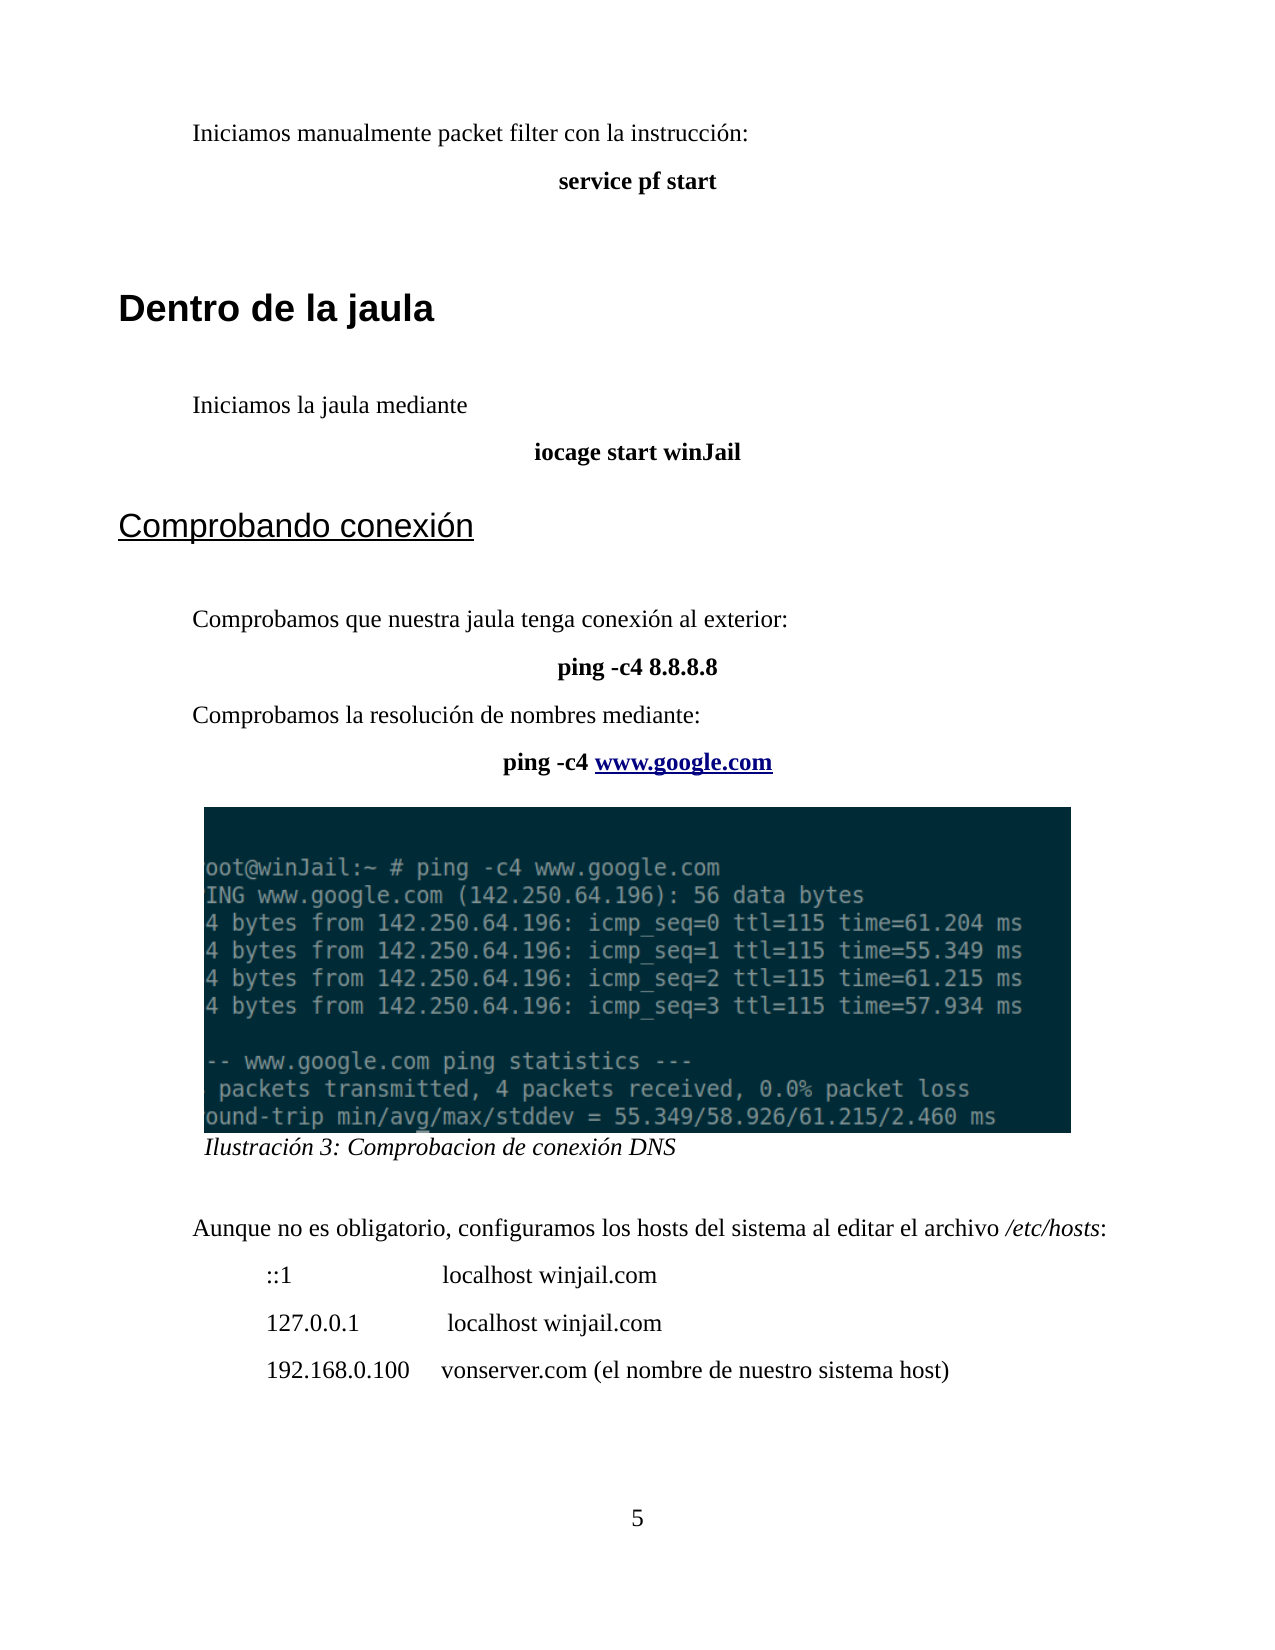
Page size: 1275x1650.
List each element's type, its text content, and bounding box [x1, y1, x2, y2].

picture [444, 914, 454, 930]
picture [204, 970, 218, 986]
picture [906, 997, 916, 1013]
picture [1013, 946, 1021, 958]
picture [405, 890, 414, 903]
picture [589, 863, 599, 880]
picture [328, 973, 337, 986]
picture [630, 1056, 639, 1069]
picture [591, 918, 600, 930]
picture [617, 887, 626, 903]
picture [391, 1084, 402, 1096]
picture [960, 970, 969, 986]
picture [615, 973, 627, 986]
picture [855, 1108, 864, 1124]
picture [457, 970, 468, 986]
text ping -c4 www.google.com [118, 747, 1157, 776]
picture [630, 1001, 640, 1018]
picture [484, 914, 508, 930]
picture [708, 887, 719, 903]
picture [946, 1084, 955, 1096]
picture [234, 969, 244, 986]
picture [802, 997, 811, 1013]
picture [366, 1084, 375, 1096]
picture [339, 890, 362, 907]
picture [576, 887, 600, 903]
picture [245, 860, 272, 877]
picture [615, 1001, 627, 1013]
picture [431, 942, 441, 958]
picture [748, 890, 757, 903]
picture [273, 1084, 284, 1096]
picture [550, 1084, 560, 1096]
picture [576, 1084, 587, 1096]
picture [840, 1084, 850, 1096]
picture [273, 946, 284, 958]
picture [457, 863, 467, 880]
picture [353, 1052, 362, 1069]
picture [405, 1112, 415, 1124]
picture [484, 1056, 494, 1074]
picture [629, 1108, 639, 1124]
picture [802, 970, 811, 986]
picture [682, 918, 692, 935]
picture [708, 997, 718, 1013]
picture [418, 1081, 428, 1096]
picture [789, 942, 798, 958]
picture [537, 1084, 546, 1096]
picture [563, 1112, 574, 1124]
picture [405, 970, 414, 986]
picture [591, 1001, 600, 1013]
picture [762, 969, 770, 986]
picture [418, 890, 442, 903]
picture [748, 998, 757, 1013]
picture [485, 1108, 494, 1126]
picture [577, 1056, 586, 1069]
picture [537, 914, 547, 930]
picture [550, 1112, 561, 1124]
picture [472, 887, 481, 903]
picture [445, 863, 454, 875]
picture [932, 1084, 943, 1096]
picture [893, 1108, 903, 1124]
picture [946, 1108, 956, 1124]
picture [288, 1112, 297, 1124]
picture [379, 1084, 388, 1096]
picture [339, 946, 363, 958]
picture [893, 1081, 902, 1096]
text Iniciamos la jaula mediante [118, 390, 1157, 418]
picture [659, 886, 663, 905]
picture [656, 1084, 665, 1096]
text ::1 localhost winjail.com [118, 1260, 1157, 1289]
picture [840, 997, 850, 1013]
picture [616, 1056, 626, 1069]
picture [286, 1080, 296, 1096]
picture [550, 914, 561, 930]
picture [603, 973, 612, 986]
picture [273, 1108, 282, 1124]
picture [761, 887, 770, 903]
picture [959, 914, 983, 930]
subtitle Comprobando conexión [118, 506, 1157, 544]
picture [932, 1108, 943, 1124]
picture [312, 890, 322, 907]
picture [800, 1108, 811, 1124]
picture [854, 946, 877, 958]
picture [339, 858, 348, 875]
picture [326, 890, 336, 903]
text iocage start winJail [118, 437, 1157, 466]
picture [221, 1084, 231, 1101]
picture [946, 914, 955, 930]
picture [695, 887, 705, 903]
picture [471, 1056, 480, 1069]
picture [484, 997, 508, 1013]
picture [854, 918, 877, 930]
picture [445, 1056, 455, 1073]
picture [537, 887, 546, 903]
picture [525, 914, 534, 930]
text ping -c4 8.8.8.8 [118, 652, 1157, 681]
picture [537, 1056, 546, 1069]
picture [405, 1056, 429, 1069]
picture [748, 970, 757, 986]
picture [444, 970, 454, 986]
picture [564, 1079, 574, 1096]
picture [419, 863, 429, 880]
picture [432, 863, 442, 875]
picture [537, 997, 547, 1013]
picture [814, 970, 823, 986]
picture [287, 1001, 296, 1013]
picture [616, 1108, 626, 1124]
picture [353, 1112, 362, 1124]
picture [391, 859, 403, 875]
picture [682, 1108, 693, 1124]
picture [761, 1108, 771, 1124]
picture [405, 914, 414, 930]
picture [629, 887, 653, 903]
picture [827, 887, 836, 903]
picture [380, 942, 389, 958]
picture [220, 887, 244, 903]
picture [498, 863, 507, 875]
picture [511, 1056, 520, 1069]
picture [460, 886, 465, 906]
picture [287, 946, 296, 958]
picture [328, 1001, 336, 1013]
picture [656, 1001, 665, 1013]
picture [840, 890, 851, 903]
picture [299, 859, 308, 875]
picture [854, 1001, 877, 1013]
picture [444, 997, 454, 1013]
picture [604, 1052, 613, 1069]
picture [802, 914, 811, 930]
picture [840, 1108, 850, 1124]
picture [497, 1080, 508, 1096]
picture [378, 890, 389, 903]
picture [814, 997, 823, 1013]
picture [591, 946, 600, 958]
picture [484, 942, 508, 958]
picture [204, 997, 218, 1013]
picture [972, 970, 982, 986]
picture [564, 1052, 573, 1069]
picture [326, 1056, 349, 1074]
picture [828, 1084, 838, 1101]
picture [630, 946, 640, 963]
picture [920, 997, 929, 1013]
picture [906, 942, 916, 958]
picture [997, 918, 1009, 930]
picture [789, 970, 798, 986]
picture [234, 859, 243, 875]
picture [339, 1001, 363, 1013]
picture [801, 886, 811, 903]
picture [867, 1108, 876, 1124]
picture [260, 1079, 270, 1096]
picture [299, 1056, 309, 1074]
picture [709, 942, 719, 958]
picture [233, 1084, 243, 1096]
picture [604, 1084, 612, 1096]
picture [483, 887, 495, 903]
picture [341, 1084, 350, 1096]
picture [525, 970, 534, 986]
picture [867, 1079, 877, 1096]
picture [972, 942, 983, 958]
picture [603, 863, 613, 875]
picture [695, 914, 719, 930]
picture [682, 973, 692, 990]
picture [669, 918, 679, 930]
picture [721, 1108, 732, 1124]
picture [498, 887, 507, 903]
picture [603, 946, 612, 958]
picture [300, 1112, 310, 1124]
picture [591, 969, 600, 986]
picture [668, 973, 679, 986]
picture [313, 1112, 323, 1129]
picture [787, 1080, 811, 1096]
picture [259, 890, 298, 903]
picture [669, 1084, 679, 1096]
picture [260, 942, 269, 958]
picture [734, 886, 744, 903]
text service pf start [118, 166, 1157, 194]
picture [234, 941, 244, 958]
picture [748, 915, 757, 930]
picture [459, 1056, 468, 1069]
picture [946, 970, 955, 986]
picture [287, 863, 296, 875]
picture [880, 1108, 889, 1126]
picture [840, 942, 850, 958]
picture [537, 970, 547, 986]
picture [696, 1108, 705, 1126]
picture [457, 997, 468, 1013]
picture [656, 918, 665, 930]
picture [761, 1080, 772, 1096]
picture [550, 997, 561, 1013]
picture [893, 970, 917, 986]
picture [615, 918, 627, 930]
picture [247, 973, 257, 990]
picture [919, 942, 929, 958]
picture [708, 1079, 731, 1096]
picture [762, 996, 770, 1013]
picture [273, 1001, 284, 1013]
picture [880, 918, 890, 930]
picture [986, 1112, 995, 1124]
picture [260, 970, 269, 986]
picture [708, 1108, 718, 1124]
picture [789, 914, 798, 930]
picture [234, 913, 244, 930]
picture [735, 970, 744, 986]
picture [683, 1079, 692, 1096]
picture [312, 863, 322, 875]
picture [314, 913, 322, 930]
picture [287, 918, 296, 930]
picture [391, 970, 402, 986]
text Aunque no es obligatorio, configuramos los hosts del sistema al editar el archivo /etc/hosts: [118, 1213, 1157, 1242]
picture [616, 863, 639, 880]
picture [247, 1001, 257, 1018]
picture [273, 918, 284, 930]
picture [366, 1112, 375, 1124]
picture [260, 998, 269, 1013]
picture [314, 996, 322, 1013]
picture [893, 914, 917, 930]
picture [642, 1084, 653, 1096]
picture [997, 973, 1009, 986]
picture [525, 997, 534, 1013]
picture [735, 914, 744, 930]
picture [366, 886, 375, 903]
picture [959, 997, 983, 1013]
picture [247, 946, 257, 963]
picture [535, 863, 575, 875]
picture [946, 942, 970, 958]
picture [669, 1001, 679, 1013]
picture [550, 887, 561, 903]
picture [840, 914, 850, 930]
picture [748, 1108, 759, 1124]
picture [946, 997, 956, 1013]
picture [997, 946, 1009, 958]
picture [762, 913, 770, 930]
picture [735, 997, 744, 1013]
picture [247, 918, 257, 935]
picture [457, 914, 468, 930]
picture [854, 890, 863, 903]
picture [603, 918, 612, 930]
picture [550, 1053, 559, 1069]
picture [245, 1056, 285, 1069]
picture [524, 1053, 533, 1069]
picture [735, 942, 744, 958]
picture [921, 914, 930, 930]
text Comprobamos que nuestra jaula tenga conexión al exterior: [118, 604, 1157, 633]
picture [590, 1053, 599, 1069]
picture [523, 1107, 533, 1124]
picture [550, 942, 561, 958]
picture [431, 1080, 441, 1096]
picture [814, 914, 823, 930]
picture [668, 1108, 679, 1124]
picture [207, 1112, 218, 1124]
picture [709, 970, 718, 986]
picture [444, 1079, 467, 1096]
picture [630, 918, 640, 935]
picture [682, 1001, 692, 1018]
picture [328, 946, 337, 958]
picture [919, 1108, 930, 1124]
picture [392, 1056, 401, 1069]
picture [339, 918, 363, 930]
picture [643, 858, 652, 875]
picture [417, 1112, 429, 1133]
picture [432, 970, 441, 986]
picture [405, 942, 414, 958]
picture [695, 1084, 706, 1096]
picture [300, 1084, 309, 1096]
picture [432, 997, 441, 1013]
picture [774, 1108, 785, 1124]
picture [550, 970, 561, 986]
picture [484, 970, 508, 986]
picture [524, 887, 533, 903]
picture [748, 942, 757, 958]
picture [392, 1112, 401, 1124]
picture [669, 946, 679, 958]
text 127.0.0.1 localhost winjail.com [118, 1308, 1157, 1337]
picture [432, 1108, 441, 1126]
picture [1012, 973, 1021, 986]
picture [960, 1084, 968, 1096]
picture [246, 1107, 256, 1124]
picture [590, 1080, 599, 1096]
picture [314, 969, 322, 986]
picture [498, 1112, 507, 1124]
text Comprobamos la resolución de nombres mediante: [118, 700, 1157, 728]
picture [234, 1112, 243, 1124]
picture [774, 890, 784, 903]
picture [880, 1001, 890, 1013]
picture [920, 1079, 929, 1096]
picture [221, 1112, 230, 1124]
picture [326, 1081, 335, 1096]
picture [431, 914, 441, 930]
picture [880, 1084, 890, 1096]
picture [921, 970, 929, 986]
picture [457, 942, 468, 958]
picture [458, 1112, 467, 1124]
picture [247, 1084, 256, 1096]
picture [603, 1001, 612, 1013]
picture [234, 996, 244, 1013]
picture [682, 946, 692, 963]
picture [208, 887, 217, 903]
picture [273, 973, 284, 986]
picture [524, 1084, 534, 1101]
picture [405, 997, 414, 1013]
text Ilustración 3: Comprobacion de conexión DNS [204, 1133, 1071, 1161]
picture [338, 1112, 350, 1124]
picture [1012, 918, 1021, 930]
picture [880, 946, 904, 958]
picture [525, 942, 534, 958]
picture [997, 1001, 1009, 1013]
picture [406, 1079, 415, 1096]
picture [312, 1056, 323, 1069]
picture [866, 973, 877, 986]
picture [510, 859, 521, 875]
picture [328, 918, 336, 930]
picture [814, 942, 823, 958]
picture [260, 915, 269, 930]
picture [655, 863, 666, 875]
picture [352, 1084, 362, 1096]
picture [789, 997, 798, 1013]
picture [537, 942, 547, 958]
picture [854, 1084, 863, 1096]
picture [971, 1112, 983, 1124]
picture [204, 914, 218, 930]
picture [630, 973, 640, 990]
text Iniciamos manualmente packet filter con la instrucción: [118, 118, 1157, 147]
picture [802, 942, 811, 958]
picture [365, 1056, 376, 1069]
picture [815, 1108, 824, 1124]
picture [854, 969, 863, 986]
picture [471, 1112, 480, 1124]
picture [655, 1108, 665, 1124]
picture [511, 1108, 520, 1124]
picture [204, 942, 218, 958]
picture [814, 890, 824, 907]
picture [762, 941, 771, 958]
picture [274, 863, 283, 875]
picture [1012, 1001, 1021, 1013]
picture [380, 997, 389, 1013]
picture [443, 1112, 455, 1124]
picture [657, 946, 665, 958]
picture [287, 973, 296, 986]
picture [880, 973, 891, 986]
picture [615, 946, 627, 958]
picture [327, 863, 336, 875]
picture [841, 970, 850, 986]
picture [314, 941, 322, 958]
picture [444, 942, 454, 958]
text 192.168.0.100 vonserver.com (el nombre de nuestro sistema host) [118, 1356, 1157, 1384]
picture [682, 863, 691, 875]
picture [537, 1107, 546, 1124]
picture [380, 970, 389, 986]
picture [380, 914, 389, 930]
picture [391, 997, 402, 1013]
picture [391, 942, 402, 958]
picture [631, 1084, 640, 1096]
picture [379, 1108, 388, 1126]
picture [788, 1108, 797, 1126]
picture [207, 863, 231, 875]
picture [391, 914, 402, 930]
picture [339, 973, 363, 986]
subtitle Dentro de la jaula [118, 286, 1157, 329]
picture [695, 863, 719, 875]
picture [656, 973, 665, 986]
